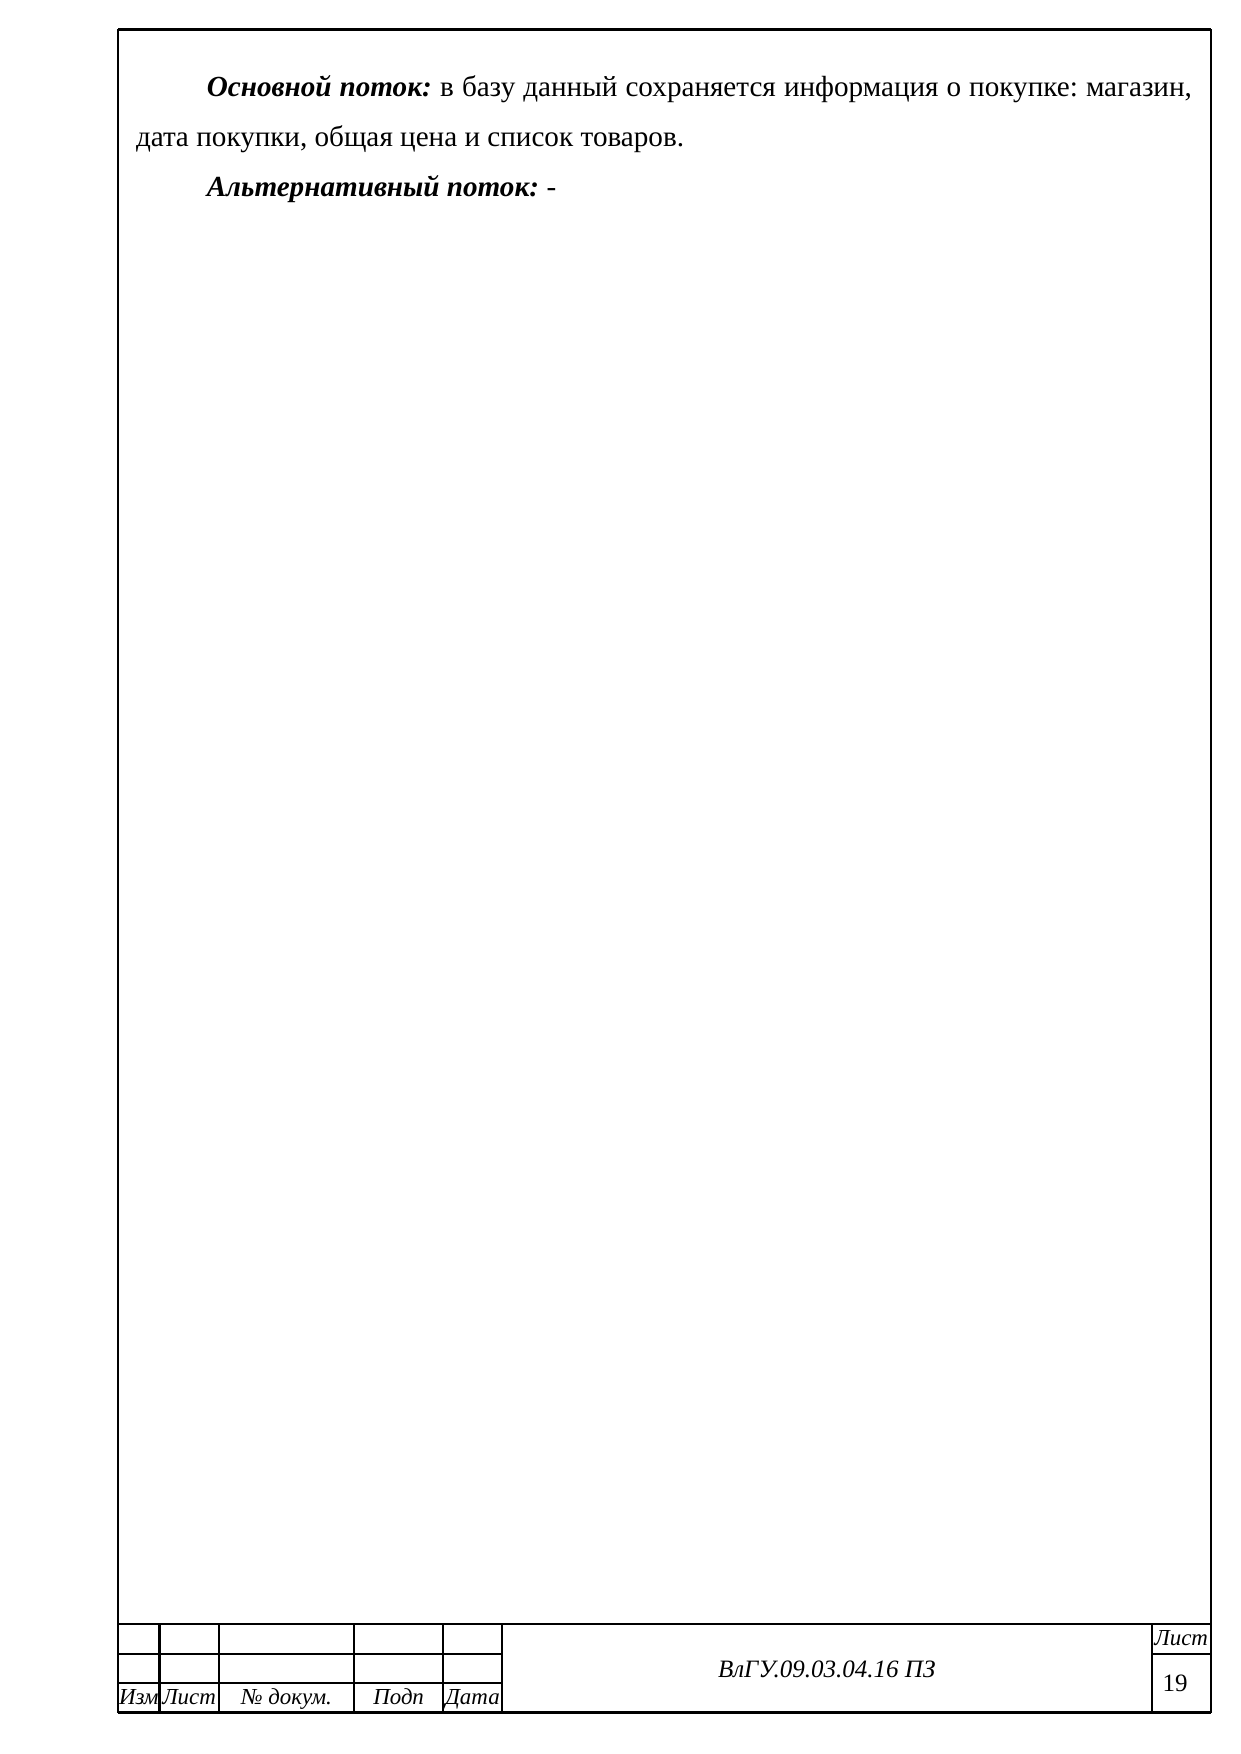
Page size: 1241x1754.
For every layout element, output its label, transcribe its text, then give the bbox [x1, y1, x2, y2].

text Основной поток: в базу данный сохраняется информация о покупке: магазин, дата покупки, общая цена и список товаров. [136, 69, 1193, 153]
text Альтернативный поток: - [136, 169, 1193, 203]
